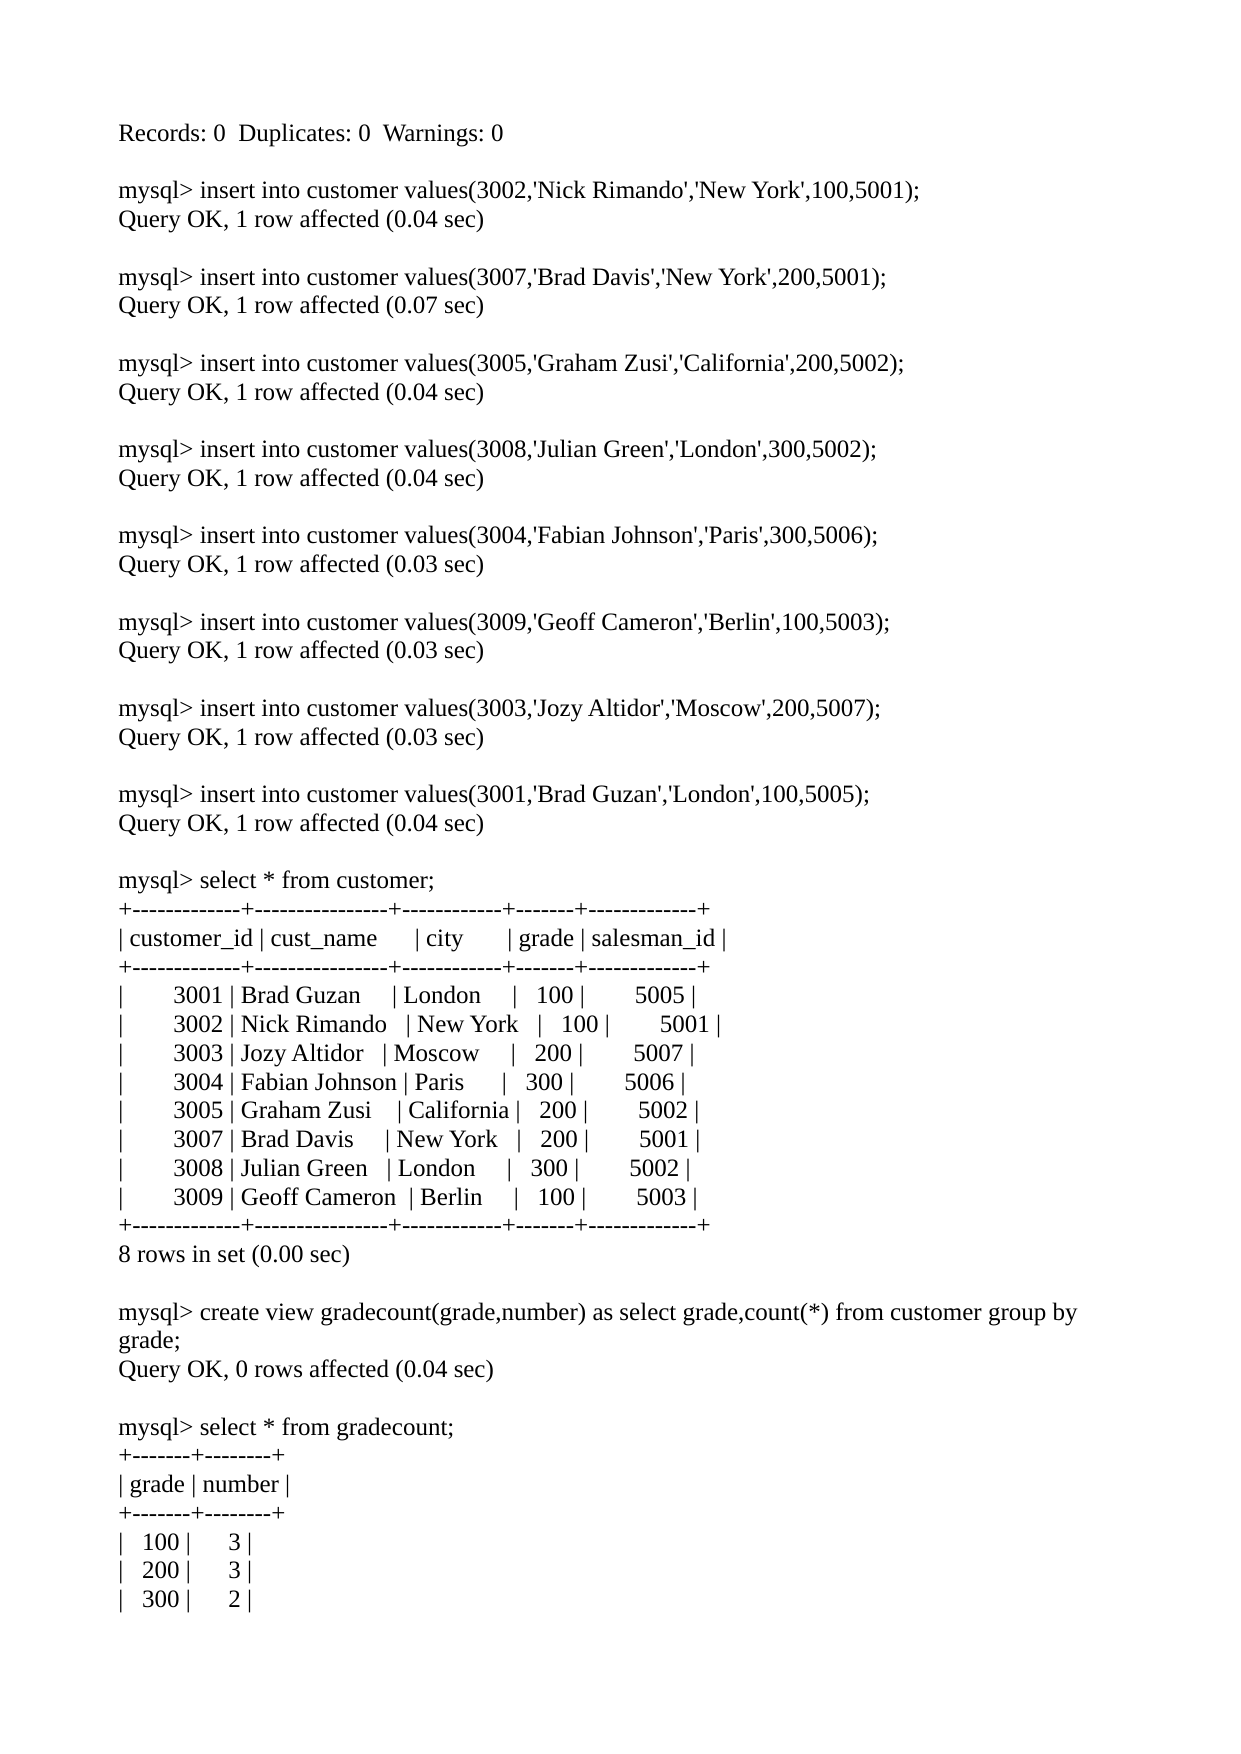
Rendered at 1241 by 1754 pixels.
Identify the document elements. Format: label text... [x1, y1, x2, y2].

text +-------------+----------------+------------+-------+-------------+ [118, 952, 1122, 981]
text mysql> select * from gradecount; [118, 1412, 1122, 1441]
text Records: 0 Duplicates: 0 Warnings: 0 [118, 118, 1122, 147]
text | 3005 | Graham Zusi | California | 200 | 5002 | [118, 1096, 1122, 1124]
text | customer_id | cust_name | city | grade | salesman_id | [118, 923, 1122, 952]
text mysql> insert into customer values(3008,'Julian Green','London',300,5002); [118, 434, 1122, 463]
text mysql> insert into customer values(3009,'Geoff Cameron','Berlin',100,5003); [118, 607, 1122, 636]
text +-------------+----------------+------------+-------+-------------+ [118, 894, 1122, 923]
text Query OK, 1 row affected (0.04 sec) [118, 377, 1122, 406]
text mysql> select * from customer; [118, 866, 1122, 894]
text Query OK, 1 row affected (0.03 sec) [118, 636, 1122, 664]
text Query OK, 1 row affected (0.04 sec) [118, 463, 1122, 492]
text mysql> insert into customer values(3001,'Brad Guzan','London',100,5005); [118, 779, 1122, 808]
text +-------------+----------------+------------+-------+-------------+ [118, 1211, 1122, 1239]
text mysql> insert into customer values(3004,'Fabian Johnson','Paris',300,5006); [118, 521, 1122, 549]
text Query OK, 1 row affected (0.03 sec) [118, 722, 1122, 751]
text Query OK, 1 row affected (0.07 sec) [118, 291, 1122, 319]
text Query OK, 1 row affected (0.04 sec) [118, 808, 1122, 837]
text | 3009 | Geoff Cameron | Berlin | 100 | 5003 | [118, 1182, 1122, 1211]
text | 3004 | Fabian Johnson | Paris | 300 | 5006 | [118, 1067, 1122, 1096]
text mysql> insert into customer values(3002,'Nick Rimando','New York',100,5001); [118, 176, 1122, 204]
text | 100 | 3 | [118, 1527, 1122, 1556]
text | 3002 | Nick Rimando | New York | 100 | 5001 | [118, 1009, 1122, 1038]
text | 3008 | Julian Green | London | 300 | 5002 | [118, 1153, 1122, 1182]
text | 3003 | Jozy Altidor | Moscow | 200 | 5007 | [118, 1038, 1122, 1067]
text | 3007 | Brad Davis | New York | 200 | 5001 | [118, 1124, 1122, 1153]
text mysql> insert into customer values(3007,'Brad Davis','New York',200,5001); [118, 262, 1122, 291]
text mysql> insert into customer values(3003,'Jozy Altidor','Moscow',200,5007); [118, 693, 1122, 722]
text Query OK, 0 rows affected (0.04 sec) [118, 1354, 1122, 1383]
text mysql> create view gradecount(grade,number) as select grade,count(*) from customer group by grade; [118, 1297, 1122, 1354]
text | 300 | 2 | [118, 1584, 1122, 1613]
text | grade | number | [118, 1469, 1122, 1498]
text mysql> insert into customer values(3005,'Graham Zusi','California',200,5002); [118, 348, 1122, 377]
text Query OK, 1 row affected (0.04 sec) [118, 204, 1122, 233]
text 8 rows in set (0.00 sec) [118, 1239, 1122, 1268]
text +-------+--------+ [118, 1441, 1122, 1469]
text | 200 | 3 | [118, 1556, 1122, 1584]
text | 3001 | Brad Guzan | London | 100 | 5005 | [118, 981, 1122, 1009]
text +-------+--------+ [118, 1498, 1122, 1527]
text Query OK, 1 row affected (0.03 sec) [118, 549, 1122, 578]
